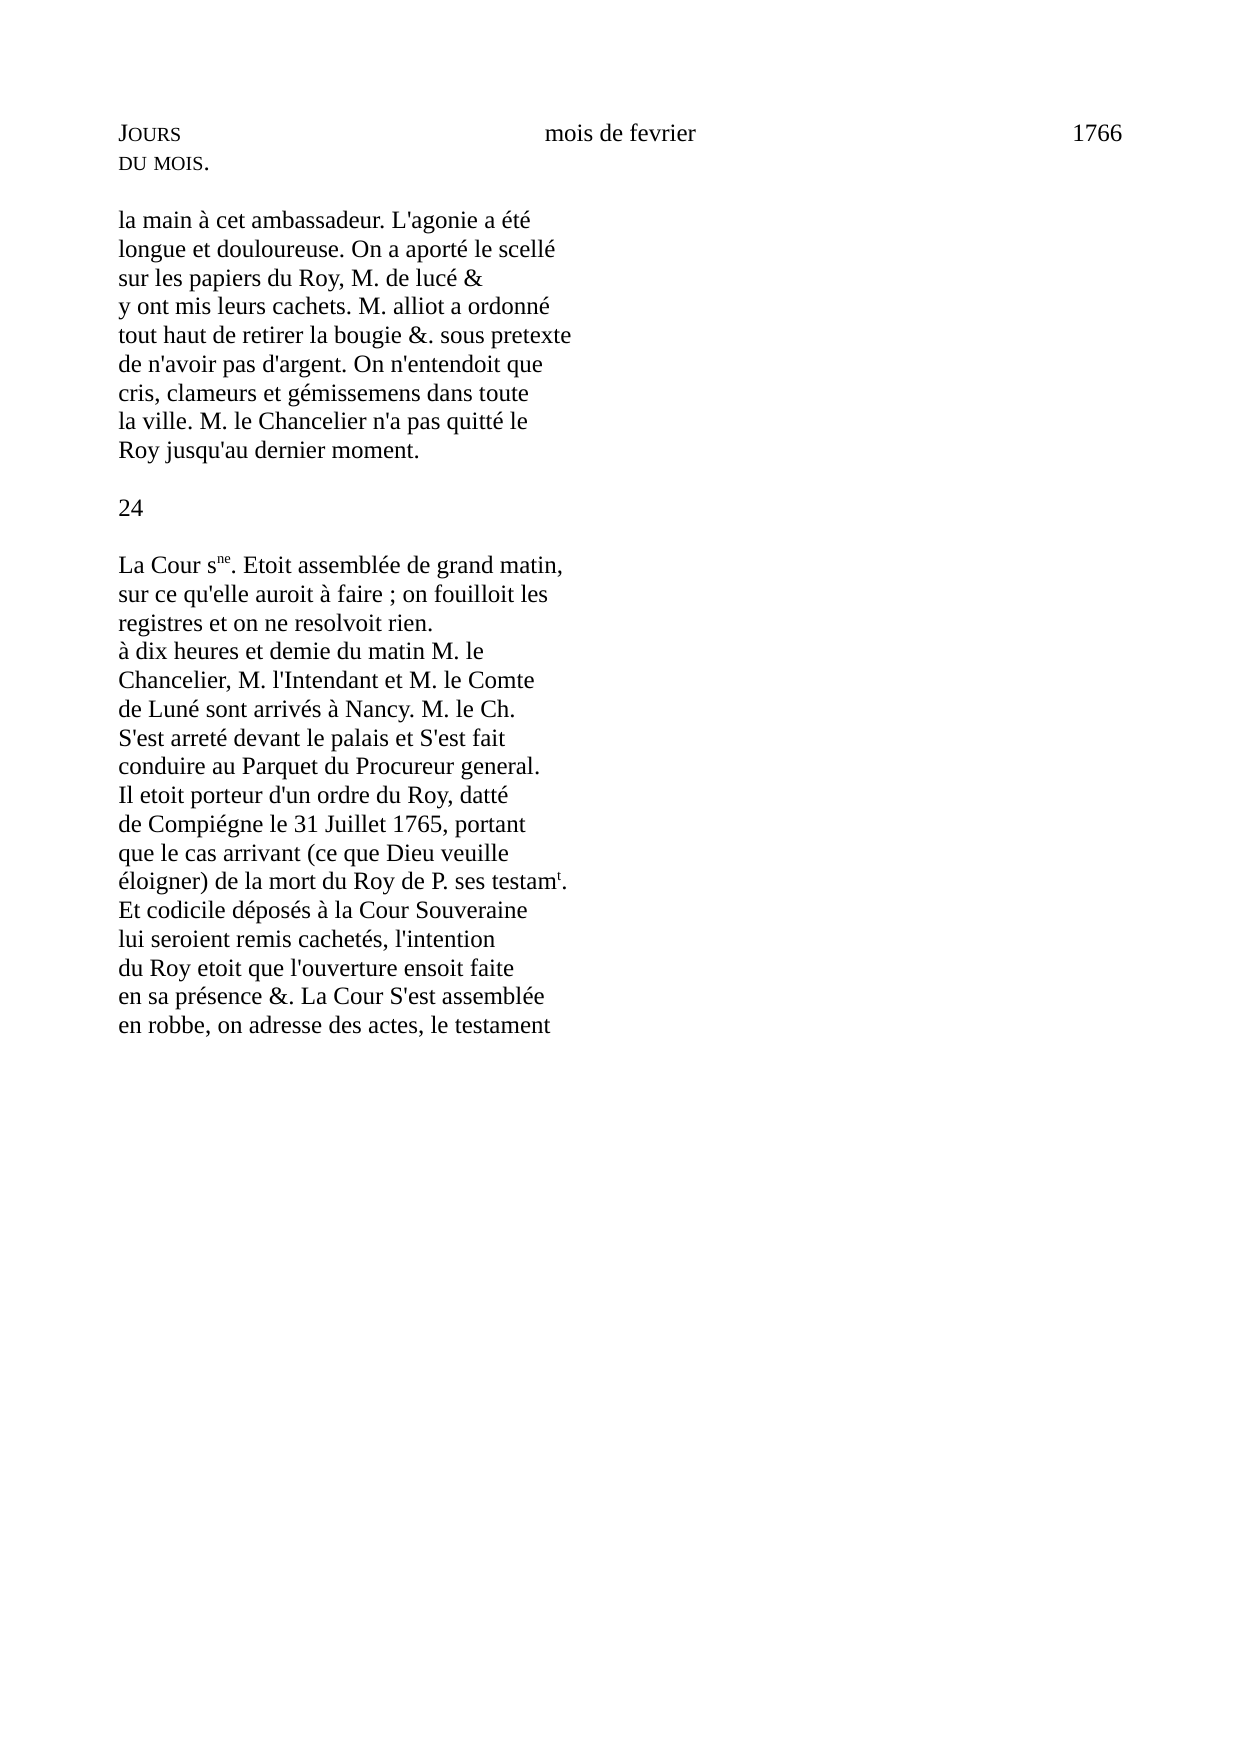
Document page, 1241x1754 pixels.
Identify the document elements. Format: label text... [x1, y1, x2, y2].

text la main à cet ambassadeur. L'agonie a été longue et douloureuse. On a aporté le scellé sur les papiers du Roy, M. de lucé & y ont mis leurs cachets. M. alliot a ordonné tout haut de retirer la bougie &. sous pretexte de n'avoir pas d'argent. On n'entendoit que cris, clameurs et gémissemens dans toute la ville. M. le Chancelier n'a pas quitté le Roy jusqu'au dernier moment. [118, 205, 1122, 464]
text à dix heures et demie du matin M. le Chancelier, M. l'Intendant et M. le Comte de Luné sont arrivés à Nancy. M. le Ch. S'est arreté devant le palais et S'est fait conduire au Parquet du Procureur general. Il etoit porteur d'un ordre du Roy, datté de Compiégne le 31 Juillet 1765, portant que le cas arrivant (ce que Dieu veuille éloigner) de la mort du Roy de P. ses testamt. Et codicile déposés à la Cour Souveraine lui seroient remis cachetés, l'intention du Roy etoit que l'ouverture ensoit faite en sa présence &. La Cour S'est assemblée en robbe, on adresse des actes, le testament [118, 636, 1122, 1039]
text 24 La Cour sne. Etoit assemblée de grand matin, sur ce qu'elle auroit à faire ; on fouilloit les registres et on ne resolvoit rien. [118, 493, 1122, 636]
